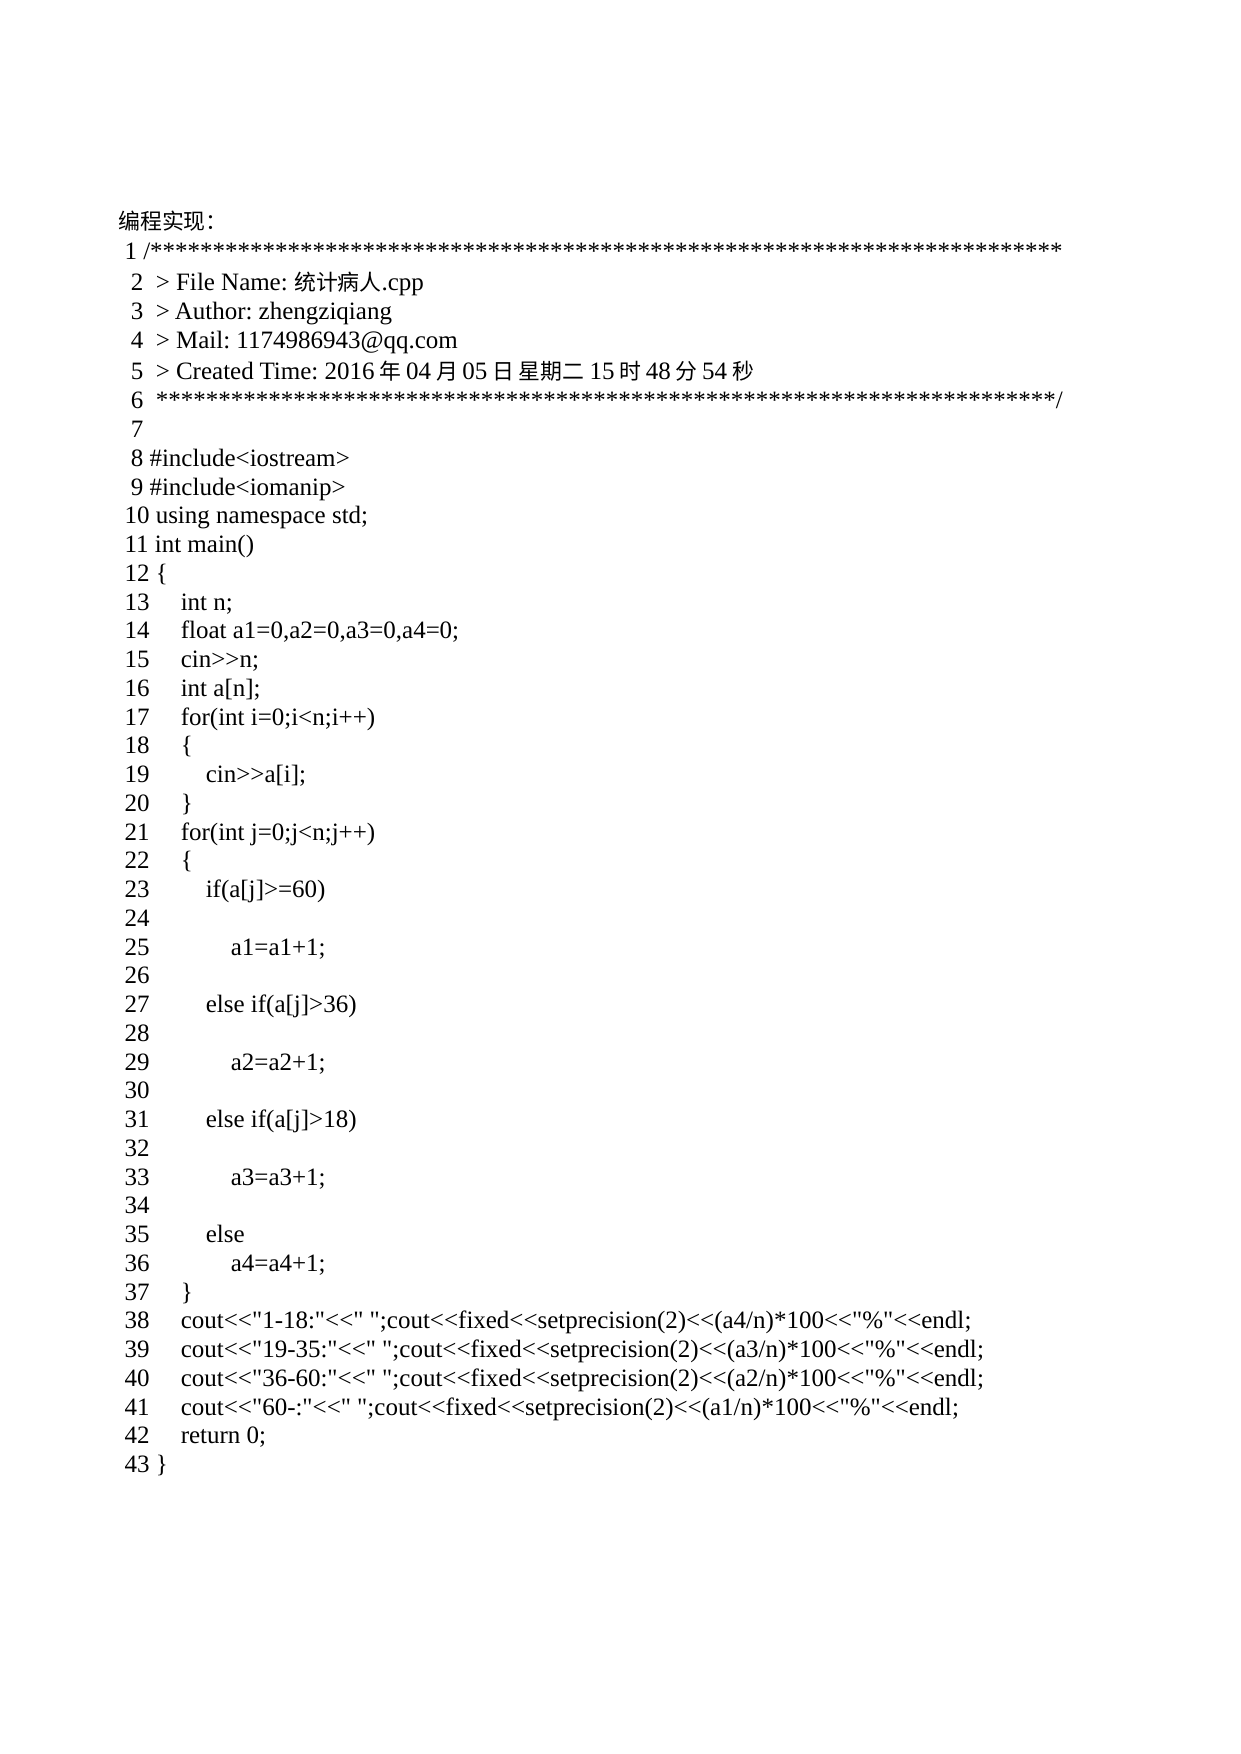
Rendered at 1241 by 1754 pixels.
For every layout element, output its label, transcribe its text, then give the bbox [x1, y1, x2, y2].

text 22 { [118, 846, 1122, 874]
text 43 } [118, 1449, 1122, 1478]
text 24 [118, 903, 1122, 932]
text 23 if(a[j]>=60) [118, 874, 1122, 903]
text 2 > File Name: 统计病人.cpp [118, 265, 1122, 296]
text 38 cout<<"1-18:"<<" ";cout<<fixed<<setprecision(2)<<(a4/n)*100<<"%"<<endl; [118, 1306, 1122, 1334]
text 7 [118, 414, 1122, 443]
text 36 a4=a4+1; [118, 1248, 1122, 1277]
text 19 cin>>a[i]; [118, 759, 1122, 788]
text 31 else if(a[j]>18) [118, 1104, 1122, 1133]
text 27 else if(a[j]>36) [118, 989, 1122, 1018]
text 6 ************************************************************************/ [118, 386, 1122, 414]
text 1 /************************************************************************* [118, 236, 1122, 265]
text 25 a1=a1+1; [118, 932, 1122, 961]
text 10 using namespace std; [118, 501, 1122, 529]
text 35 else [118, 1219, 1122, 1248]
text 9 #include<iomanip> [118, 472, 1122, 501]
text 13 int n; [118, 587, 1122, 616]
text 32 [118, 1133, 1122, 1162]
text 编程实现： [118, 204, 1122, 236]
text 42 return 0; [118, 1421, 1122, 1449]
text 30 [118, 1076, 1122, 1104]
text 15 cin>>n; [118, 644, 1122, 673]
text 40 cout<<"36-60:"<<" ";cout<<fixed<<setprecision(2)<<(a2/n)*100<<"%"<<endl; [118, 1363, 1122, 1392]
text 41 cout<<"60-:"<<" ";cout<<fixed<<setprecision(2)<<(a1/n)*100<<"%"<<endl; [118, 1392, 1122, 1421]
text 18 { [118, 731, 1122, 759]
text 33 a3=a3+1; [118, 1162, 1122, 1191]
text 37 } [118, 1277, 1122, 1306]
text 39 cout<<"19-35:"<<" ";cout<<fixed<<setprecision(2)<<(a3/n)*100<<"%"<<endl; [118, 1334, 1122, 1363]
text 28 [118, 1018, 1122, 1047]
text 20 } [118, 788, 1122, 817]
text 4 > Mail: 1174986943@qq.com [118, 325, 1122, 354]
text 16 int a[n]; [118, 673, 1122, 702]
text 14 float a1=0,a2=0,a3=0,a4=0; [118, 616, 1122, 644]
text 29 a2=a2+1; [118, 1047, 1122, 1076]
text 12 { [118, 558, 1122, 587]
text 17 for(int i=0;i<n;i++) [118, 702, 1122, 731]
text 5 > Created Time: 2016年04月05日 星期二 15时48分54秒 [118, 354, 1122, 386]
text 21 for(int j=0;j<n;j++) [118, 817, 1122, 846]
text 26 [118, 961, 1122, 989]
text 34 [118, 1191, 1122, 1219]
text 8 #include<iostream> [118, 443, 1122, 472]
text 11 int main() [118, 529, 1122, 558]
text 3 > Author: zhengziqiang [118, 296, 1122, 325]
